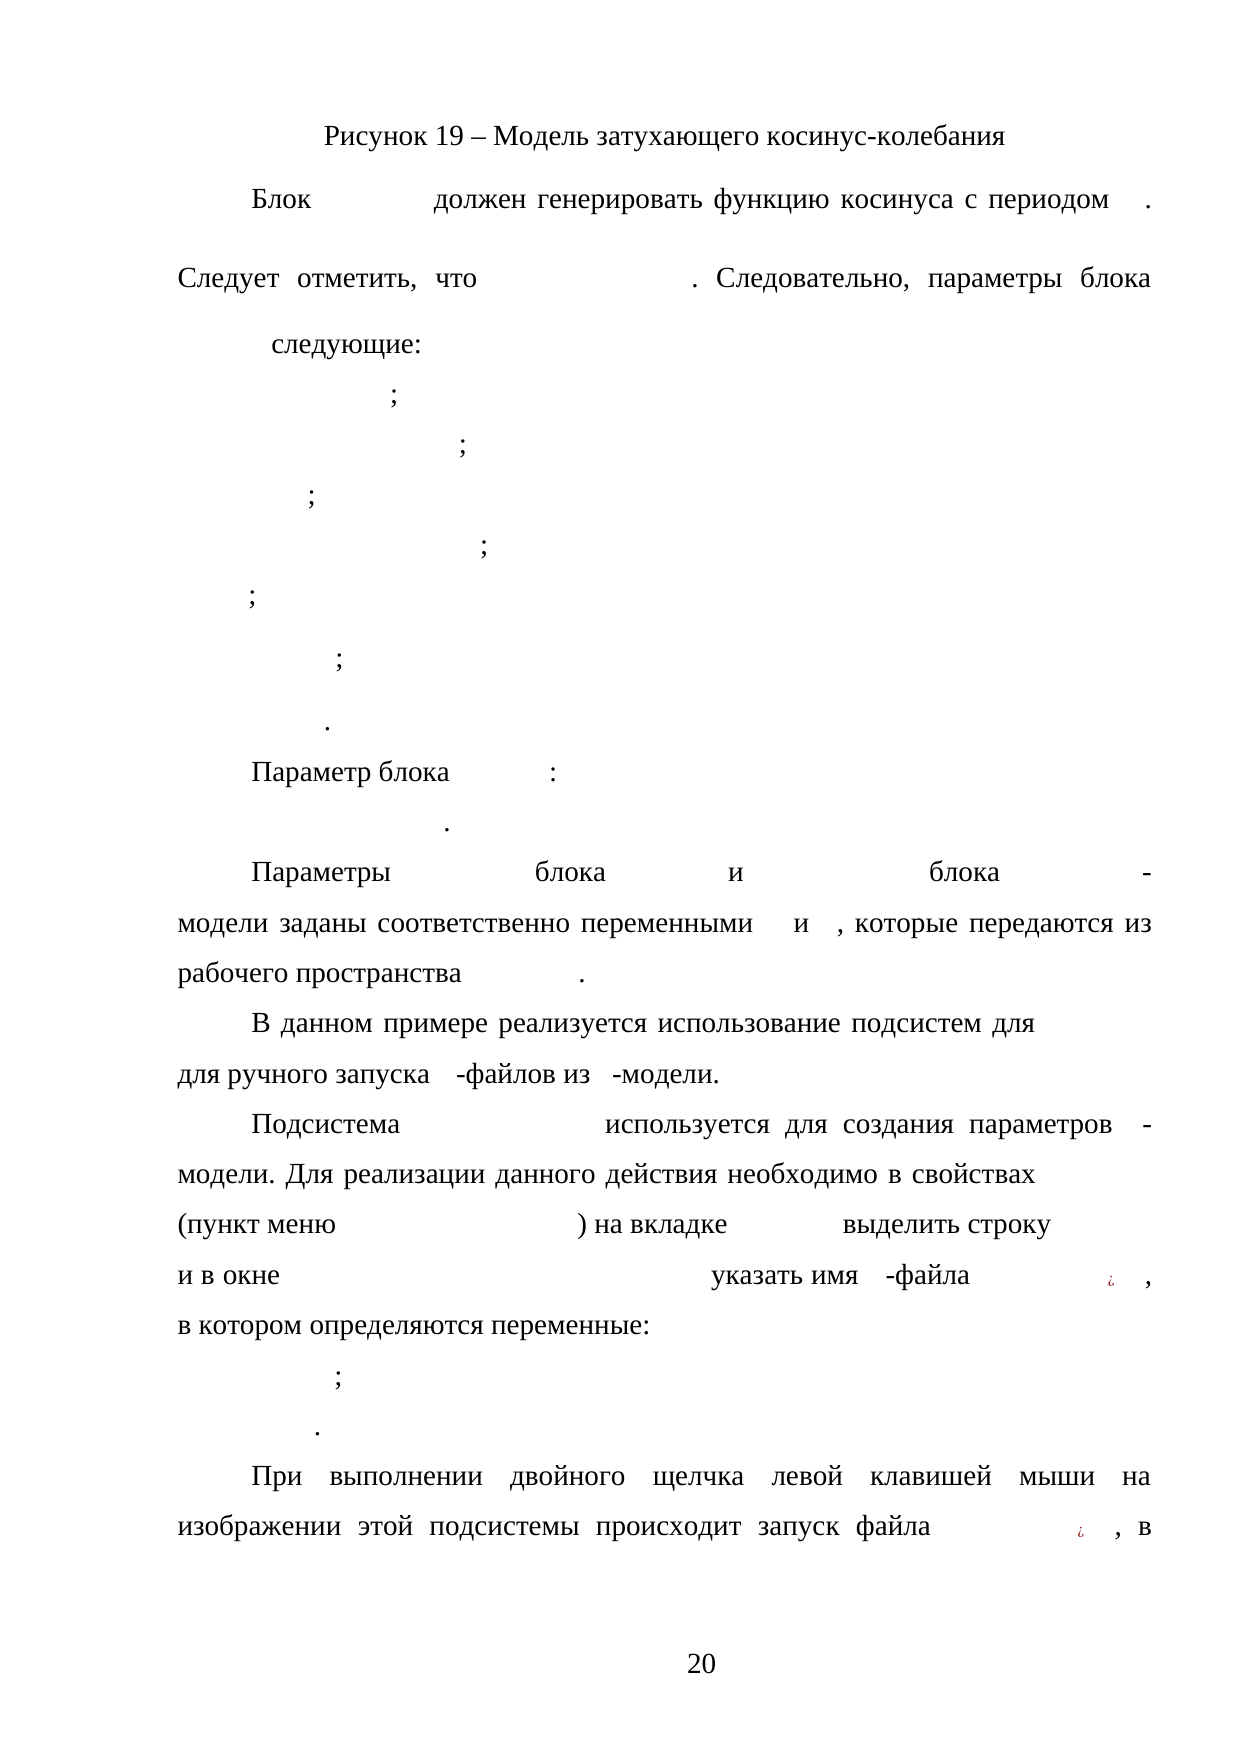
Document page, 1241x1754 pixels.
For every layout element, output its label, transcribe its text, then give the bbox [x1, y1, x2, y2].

text ; [177, 427, 1152, 460]
text Рисунок 19 – Модель затухающего косинус-колебания [177, 118, 1152, 152]
text Блок должен генерировать функцию косинуса с периодом . Следует отметить, что . Следовательно, параметры блока следующие: [177, 168, 1152, 359]
text ; [177, 1358, 1152, 1391]
text . [177, 1408, 1152, 1441]
text ; [177, 477, 1152, 510]
text ; [177, 376, 1152, 410]
text В данном примере реализуется использование подсистем для для ручного запуска -файлов из -модели. [177, 1005, 1152, 1089]
text ; [177, 527, 1152, 561]
text Параметр блока : [177, 754, 1152, 787]
text Параметры блока и блока -модели заданы соответственно переменными и , которые передаются из рабочего пространства . [177, 854, 1152, 989]
text . [177, 804, 1152, 838]
text ; [177, 577, 1152, 611]
text При выполнении двойного щелчка левой клавишей мыши на изображении этой подсистемы происходит запуск файла , в результате выполнения которого указанные переменные помещаются в рабочее пространство . [177, 1458, 1152, 1542]
text ; [177, 628, 1152, 687]
text . [177, 703, 1152, 737]
text Подсистема используется для создания параметров -модели. Для реализации данного действия необходимо в свойствах (пункт меню ) на вкладке выделить строку и в окне указать имя -файла , в котором определяются переменные: [177, 1106, 1152, 1341]
